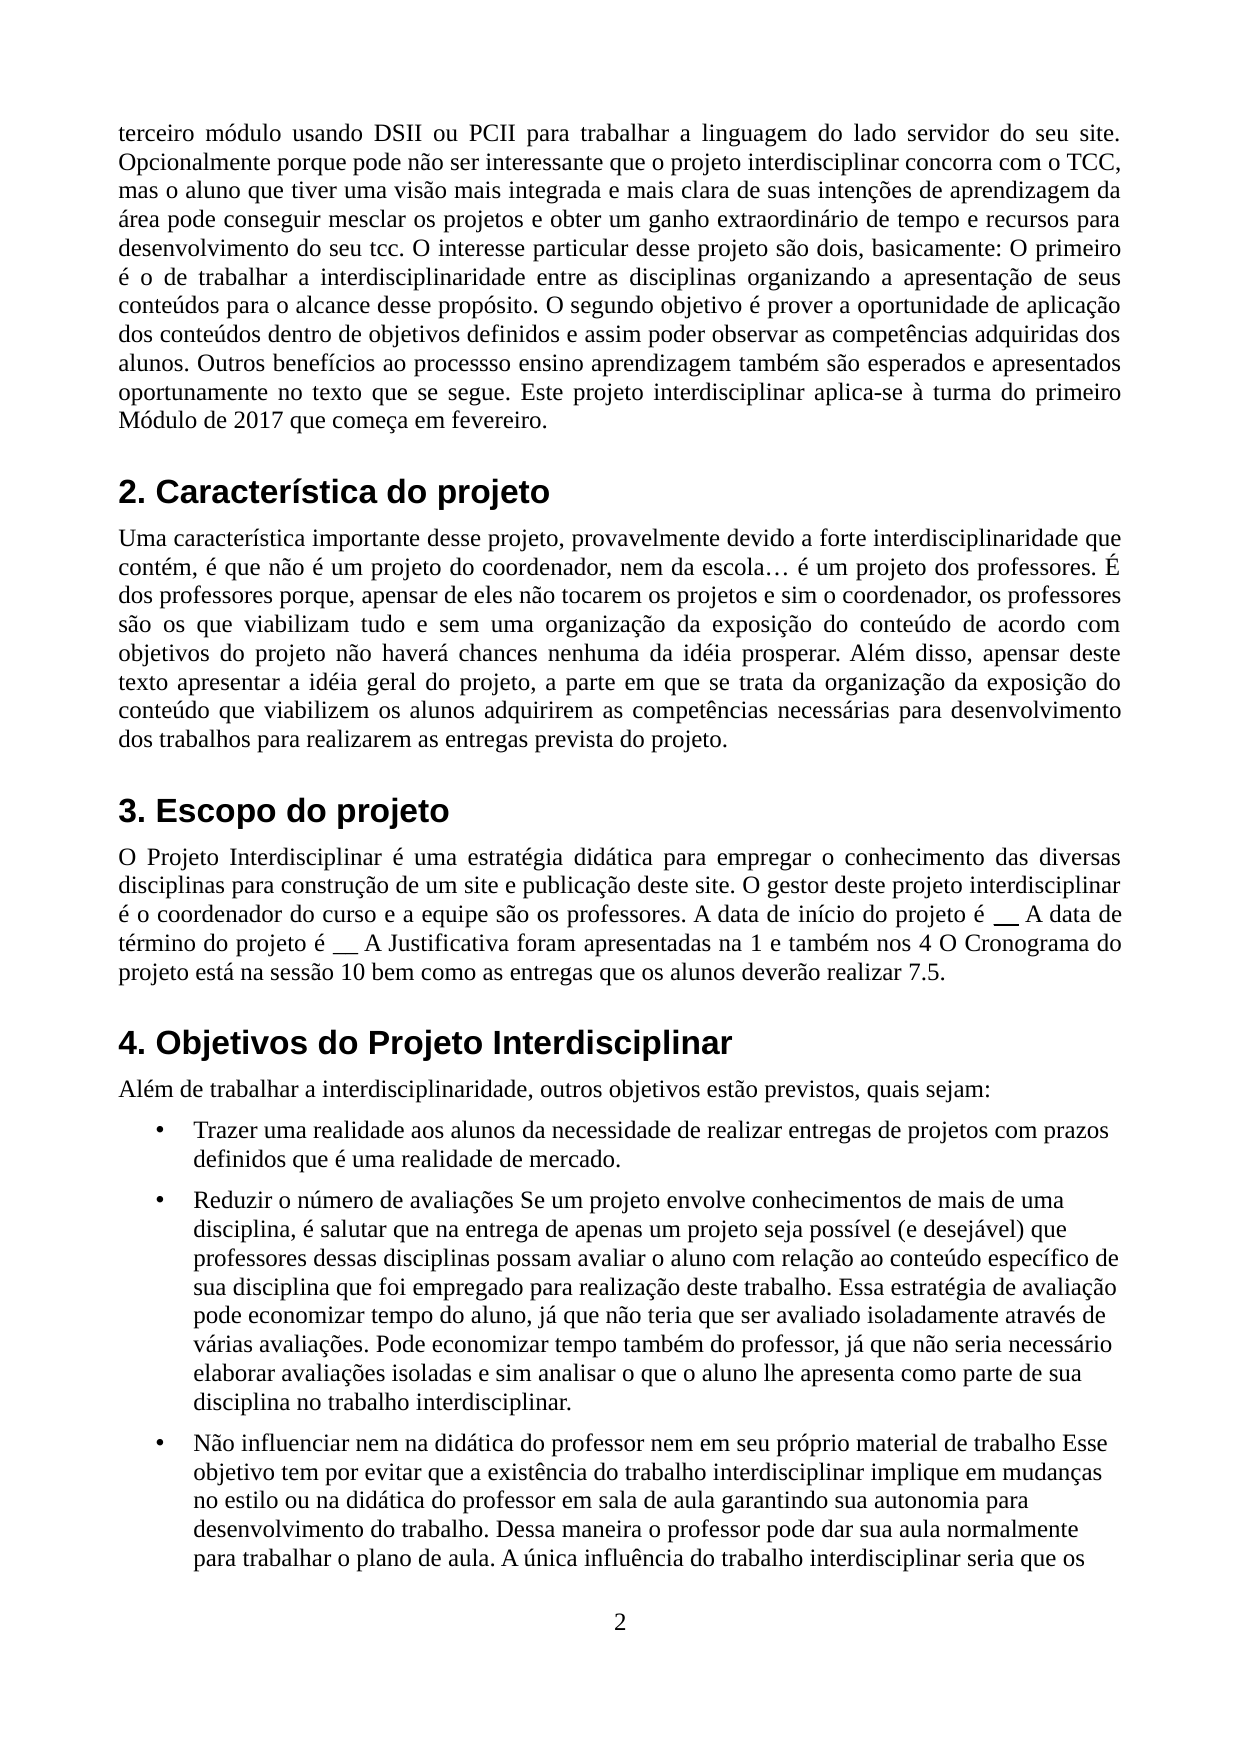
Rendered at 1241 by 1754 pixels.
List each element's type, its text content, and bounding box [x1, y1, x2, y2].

subtitle Escopo do projeto [118, 791, 1122, 829]
list Reduzir o número de avaliações Se um projeto envolve conhecimentos de mais de uma disciplina, é salutar que na entrega de apenas um projeto seja possível (e desejável) que professores dessas disciplinas possam avaliar o aluno com relação ao conteúdo específico de sua disciplina que foi empregado para realização deste trabalho. Essa estratégia de avaliação pode economizar tempo do aluno, já que não teria que ser avaliado isoladamente através de várias avaliações. Pode economizar tempo também do professor, já que não seria necessário elaborar avaliações isoladas e sim analisar o que o aluno lhe apresenta como parte de sua disciplina no trabalho interdisciplinar. [156, 1185, 1122, 1415]
text Uma característica importante desse projeto, provavelmente devido a forte interdisciplinaridade que contém, é que não é um projeto do coordenador, nem da escola… é um projeto dos professores. É dos professores porque, apensar de eles não tocarem os projetos e sim o coordenador, os professores são os que viabilizam tudo e sem uma organização da exposição do conteúdo de acordo com objetivos do projeto não haverá chances nenhuma da idéia prosperar. Além disso, apensar deste texto apresentar a idéia geral do projeto, a parte em que se trata da organização da exposição do conteúdo que viabilizem os alunos adquirirem as competências necessárias para desenvolvimento dos trabalhos para realizarem as entregas prevista do projeto. [118, 523, 1122, 753]
text O Projeto Interdisciplinar é uma estratégia didática para empregar o conhecimento das diversas disciplinas para construção de um site e publicação deste site. O gestor deste projeto interdisciplinar é o coordenador do curso e a equipe são os professores. A data de início do projeto é __ A data de término do projeto é __ A Justificativa foram apresentadas na 1 e também nos 4 O Cronograma do projeto está na sessão 10 bem como as entregas que os alunos deverão realizar 7.5. [118, 842, 1122, 985]
list Trazer uma realidade aos alunos da necessidade de realizar entregas de projetos com prazos definidos que é uma realidade de mercado. [156, 1115, 1122, 1173]
text Além de trabalhar a interdisciplinaridade, outros objetivos estão previstos, quais sejam: [118, 1074, 1122, 1103]
list Não influenciar nem na didática do professor nem em seu próprio material de trabalho Esse objetivo tem por evitar que a existência do trabalho interdisciplinar implique em mudanças no estilo ou na didática do professor em sala de aula garantindo sua autonomia para desenvolvimento do trabalho. Dessa maneira o professor pode dar sua aula normalmente para trabalhar o plano de aula. A única influência do trabalho interdisciplinar seria que os [156, 1428, 1122, 1572]
subtitle Objetivos do Projeto Interdisciplinar [118, 1023, 1122, 1062]
text terceiro módulo usando DSII ou PCII para trabalhar a linguagem do lado servidor do seu site. Opcionalmente porque pode não ser interessante que o projeto interdisciplinar concorra com o TCC, mas o aluno que tiver uma visão mais integrada e mais clara de suas intenções de aprendizagem da área pode conseguir mesclar os projetos e obter um ganho extraordinário de tempo e recursos para desenvolvimento do seu tcc. O interesse particular desse projeto são dois, basicamente: O primeiro é o de trabalhar a interdisciplinaridade entre as disciplinas organizando a apresentação de seus conteúdos para o alcance desse propósito. O segundo objetivo é prover a oportunidade de aplicação dos conteúdos dentro de objetivos definidos e assim poder observar as competências adquiridas dos alunos. Outros benefícios ao processso ensino aprendizagem também são esperados e apresentados oportunamente no texto que se segue. Este projeto interdisciplinar aplica-se à turma do primeiro Módulo de 2017 que começa em fevereiro. [118, 118, 1122, 434]
subtitle Característica do projeto [118, 472, 1122, 511]
